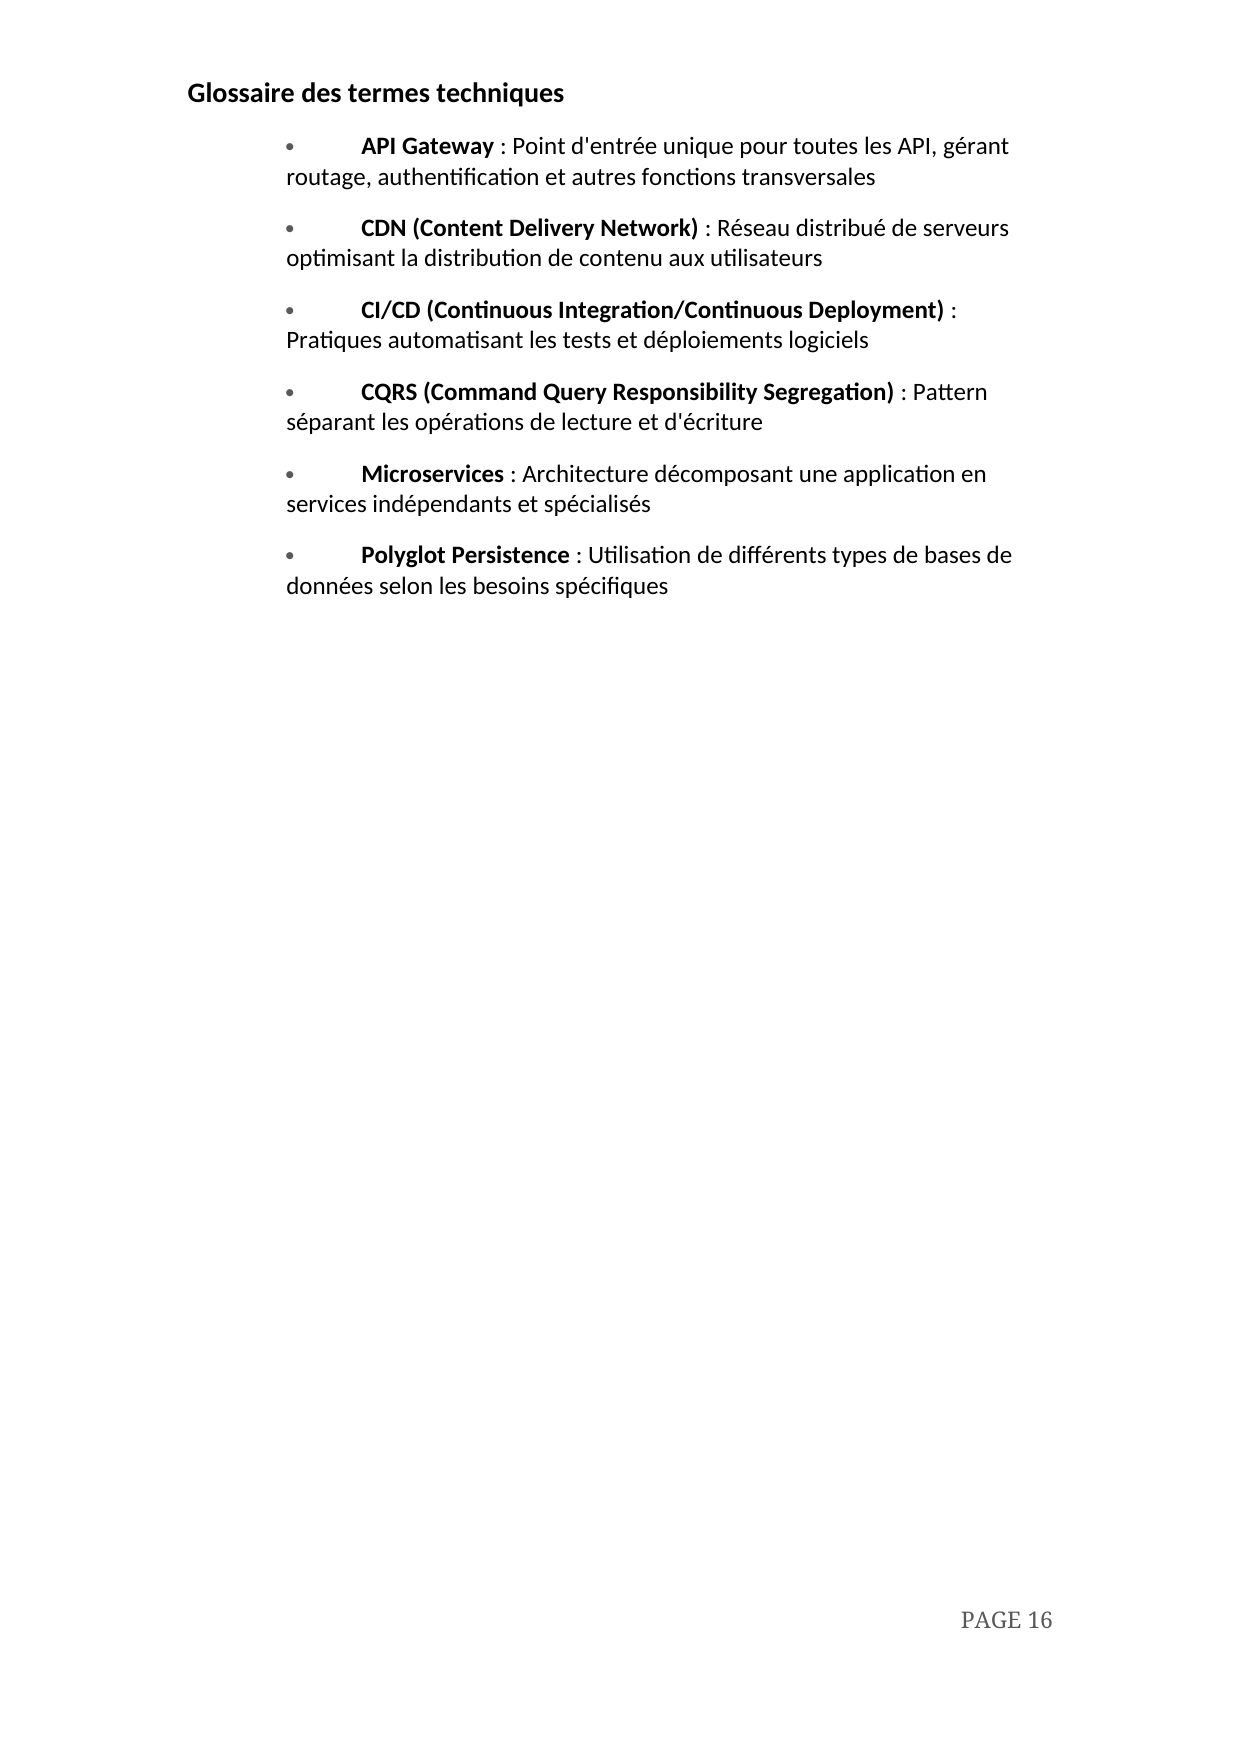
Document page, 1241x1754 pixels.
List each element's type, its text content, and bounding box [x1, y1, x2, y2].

subtitle Glossaire des termes techniques [187, 75, 1053, 109]
list CQRS (Command Query Responsibility Segregation) : Pattern séparant les opérations de lecture et d'écriture [286, 376, 1053, 437]
list CDN (Content Delivery Network) : Réseau distribué de serveurs optimisant la distribution de contenu aux utilisateurs [286, 212, 1053, 273]
list Polyglot Persistence : Utilisation de différents types de bases de données selon les besoins spécifiques [286, 539, 1053, 601]
list CI/CD (Continuous Integration/Continuous Deployment) : Pratiques automatisant les tests et déploiements logiciels [286, 294, 1053, 355]
list API Gateway : Point d'entrée unique pour toutes les API, gérant routage, authentification et autres fonctions transversales [286, 130, 1053, 191]
list Microservices : Architecture décomposant une application en services indépendants et spécialisés [286, 458, 1053, 519]
